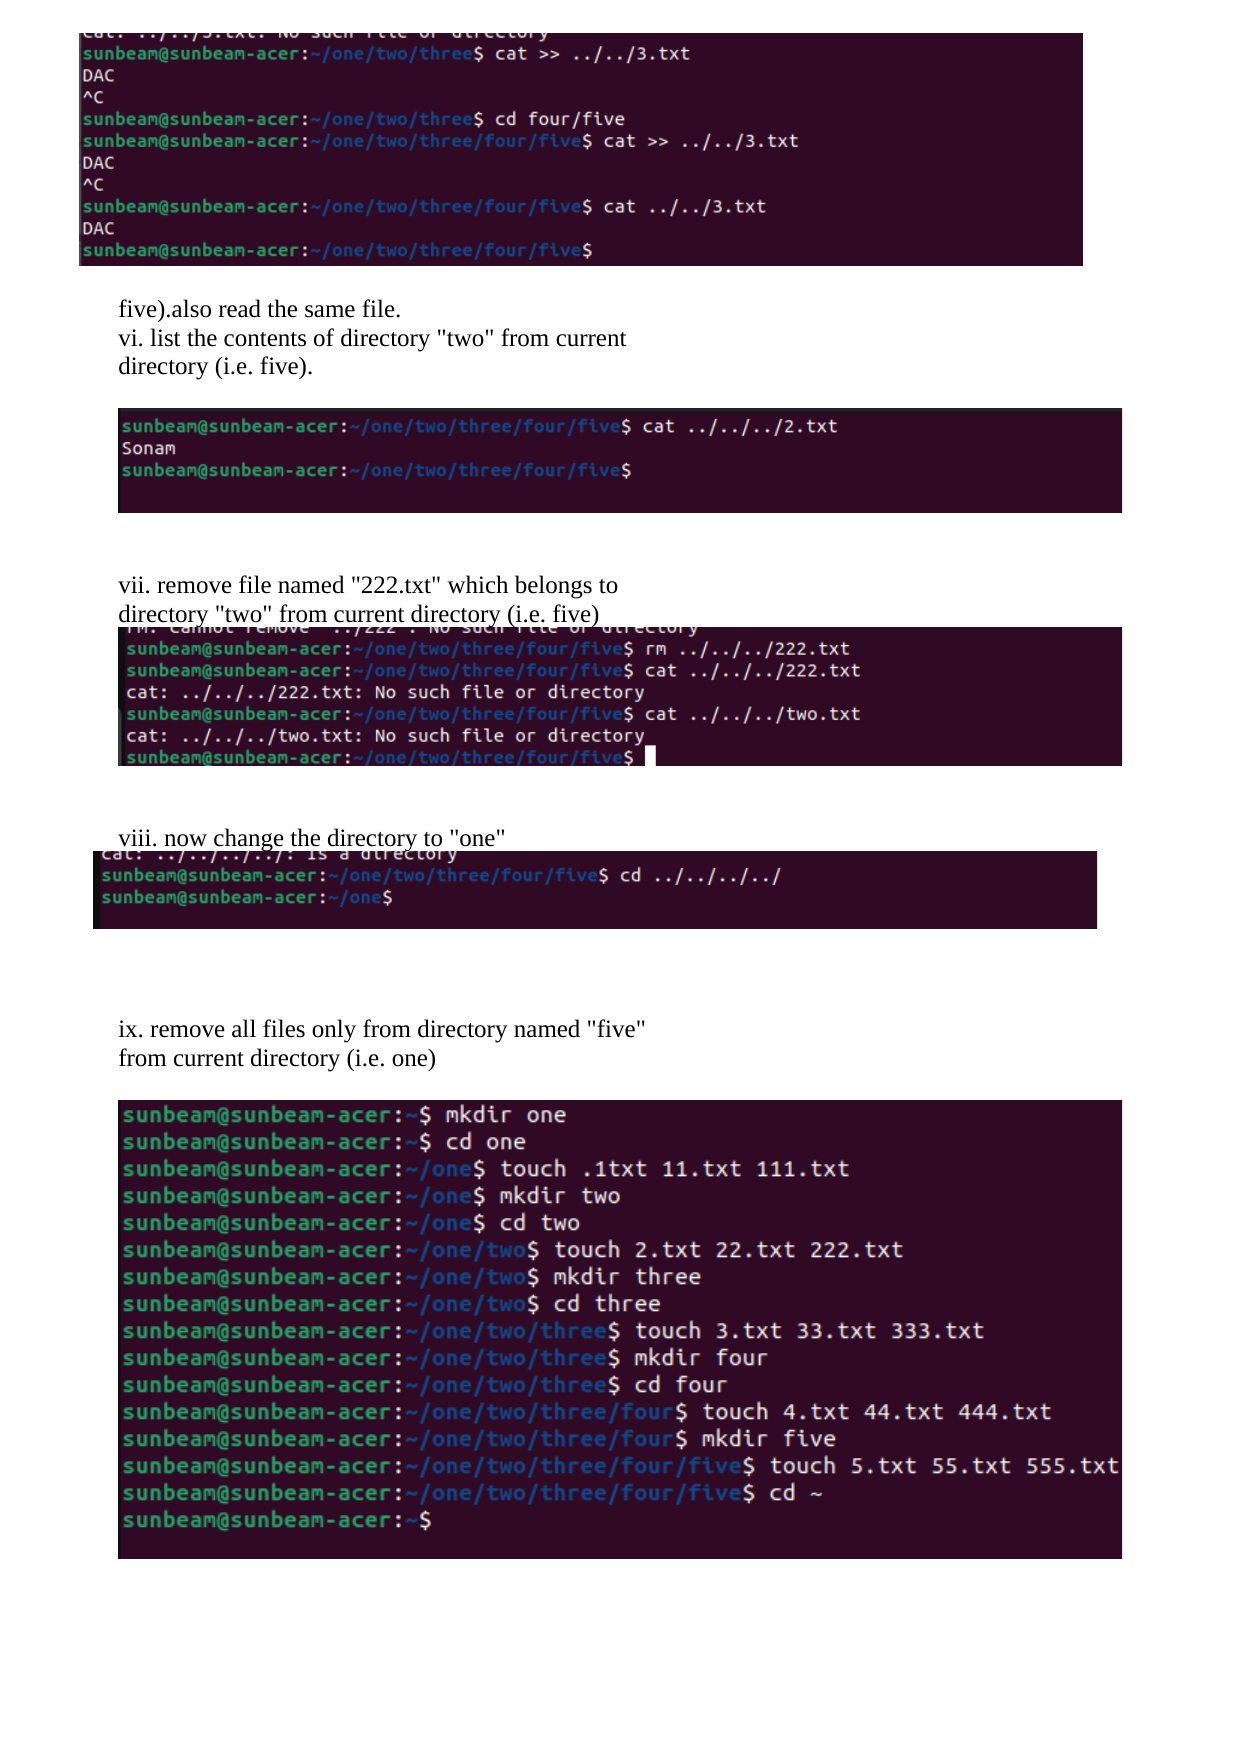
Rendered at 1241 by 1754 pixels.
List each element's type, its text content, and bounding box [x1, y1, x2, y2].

text ix. remove all files only from directory named "five" [118, 1014, 1122, 1043]
picture [93, 851, 1098, 929]
text viii. now change the directory to "one" [118, 823, 1122, 852]
text directory "two" from current directory (i.e. five) [118, 599, 1122, 627]
text directory (i.e. five). [118, 351, 1122, 380]
text vi. list the contents of directory "two" from current [118, 323, 1122, 351]
text five).also read the same file. [118, 294, 1122, 323]
text from current directory (i.e. one) [118, 1043, 1122, 1072]
picture [118, 1100, 1123, 1559]
picture [118, 408, 1123, 513]
text vii. remove file named "222.txt" which belongs to [118, 570, 1122, 599]
picture [79, 33, 1083, 266]
picture [118, 627, 1123, 766]
